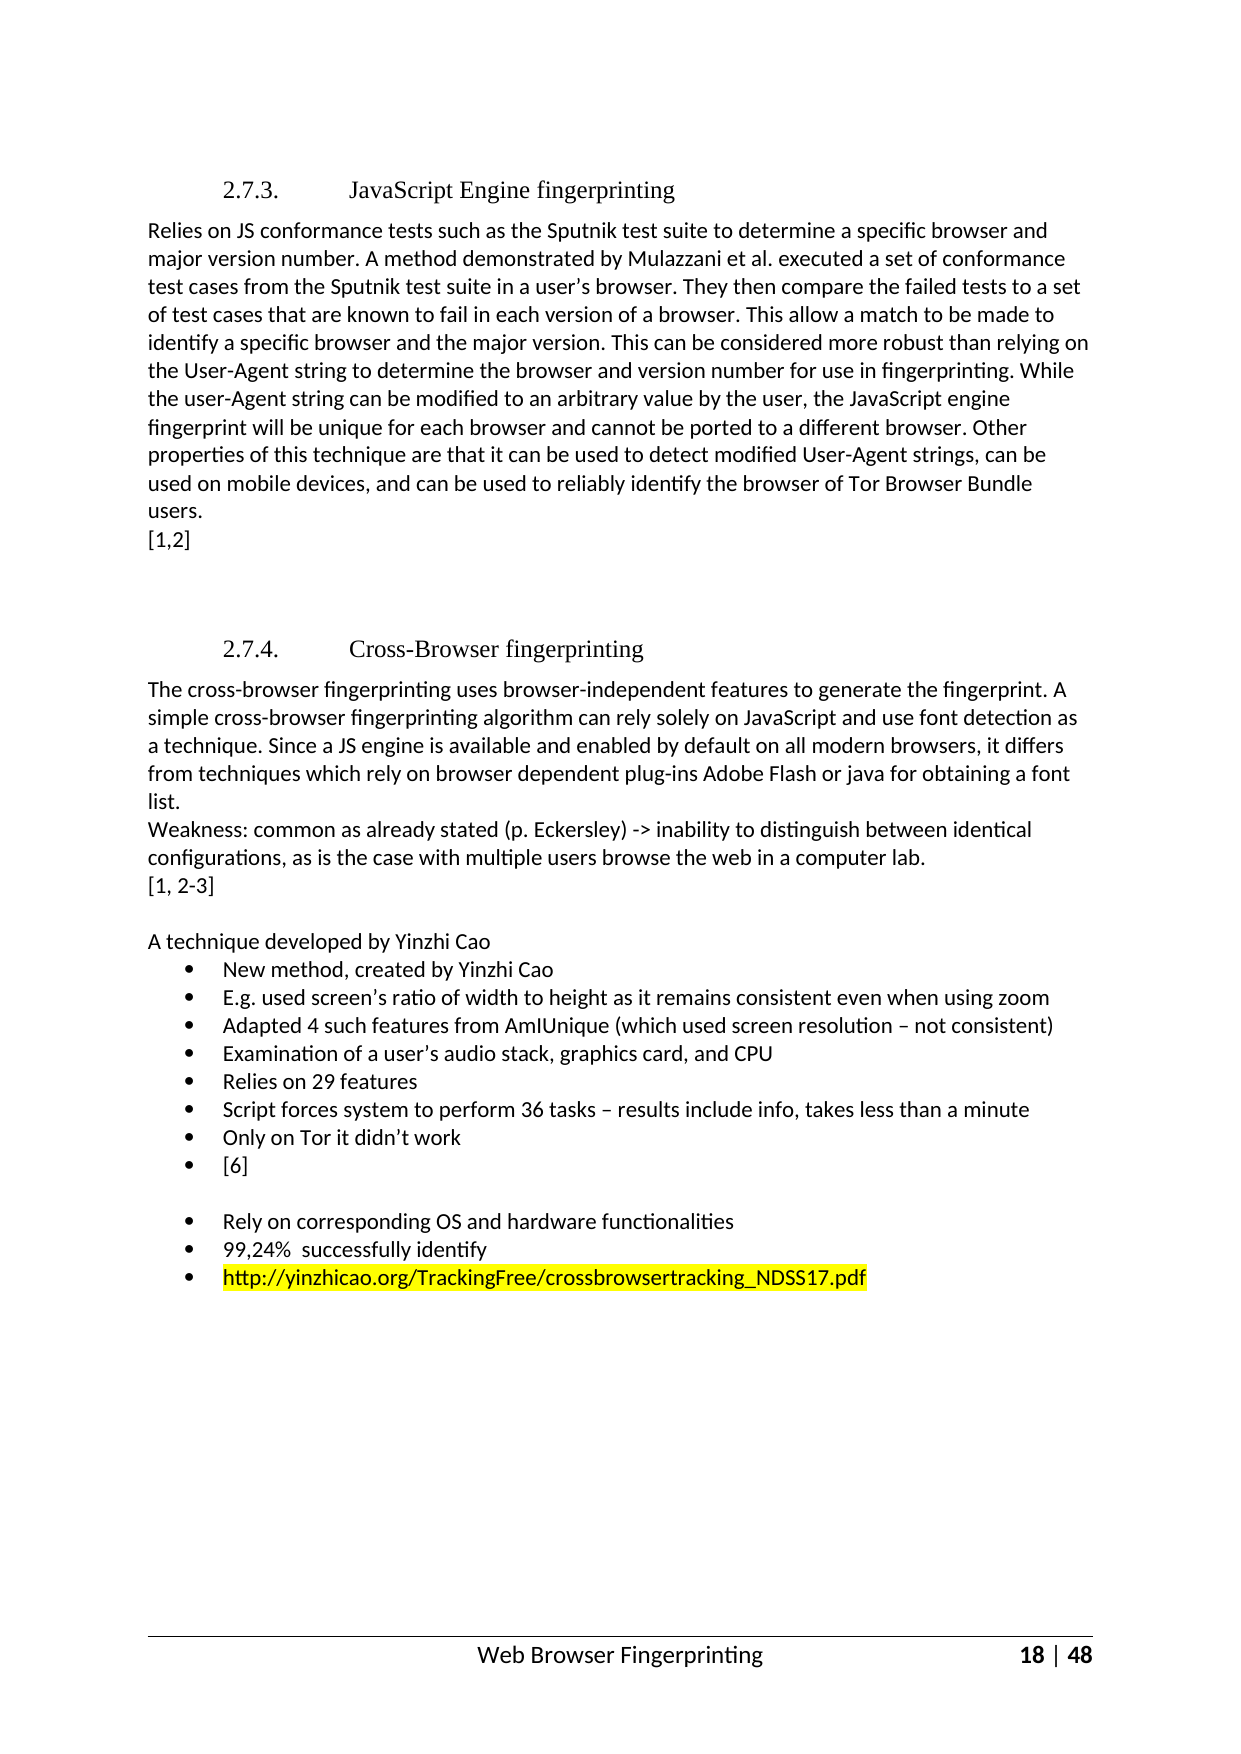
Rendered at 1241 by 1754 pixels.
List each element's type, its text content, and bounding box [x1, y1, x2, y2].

list New method, created by Yinzhi Cao [185, 955, 1093, 983]
list Script forces system to perform 36 tasks – results include info, takes less than a minute [185, 1095, 1093, 1123]
text The cross-browser fingerprinting uses browser-independent features to generate the fingerprint. A simple cross-browser fingerprinting algorithm can rely solely on JavaScript and use font detection as a technique. Since a JS engine is available and enabled by default on all modern browsers, it differs from techniques which rely on browser dependent plug-ins Adobe Flash or java for obtaining a font list. [148, 675, 1093, 815]
list 99,24% successfully identify [185, 1235, 1093, 1263]
list Cross-Browser fingerprinting [223, 634, 1093, 662]
list Only on Tor it didn’t work [185, 1123, 1093, 1151]
text A technique developed by Yinzhi Cao [148, 927, 1093, 955]
list Examination of a user’s audio stack, graphics card, and CPU [185, 1039, 1093, 1067]
text Weakness: common as already stated (p. Eckersley) -> inability to distinguish between identical configurations, as is the case with multiple users browse the web in a computer lab. [148, 815, 1093, 871]
list Adapted 4 such features from AmIUnique (which used screen resolution – not consistent) [185, 1011, 1093, 1039]
text Relies on JS conformance tests such as the Sputnik test suite to determine a specific browser and major version number. A method demonstrated by Mulazzani et al. executed a set of conformance test cases from the Sputnik test suite in a user’s browser. They then compare the failed tests to a set of test cases that are known to fail in each version of a browser. This allow a match to be made to identify a specific browser and the major version. This can be considered more robust than relying on the User-Agent string to determine the browser and version number for use in fingerprinting. While the user-Agent string can be modified to an arbitrary value by the user, the JavaScript engine fingerprint will be unique for each browser and cannot be ported to a different browser. Other properties of this technique are that it can be used to detect modified User-Agent strings, can be used on mobile devices, and can be used to reliably identify the browser of Tor Browser Bundle users. [148, 216, 1093, 525]
list E.g. used screen’s ratio of width to height as it remains consistent even when using zoom [185, 983, 1093, 1011]
list Relies on 29 features [185, 1067, 1093, 1095]
text [1,2] [148, 525, 1093, 553]
text [1, 2-3] [148, 871, 1093, 899]
list JavaScript Engine fingerprinting [223, 175, 1093, 204]
list [6] [185, 1151, 1093, 1179]
list Rely on corresponding OS and hardware functionalities [185, 1207, 1093, 1235]
list http://yinzhicao.org/TrackingFree/crossbrowsertracking_NDSS17.pdf [185, 1263, 1093, 1291]
